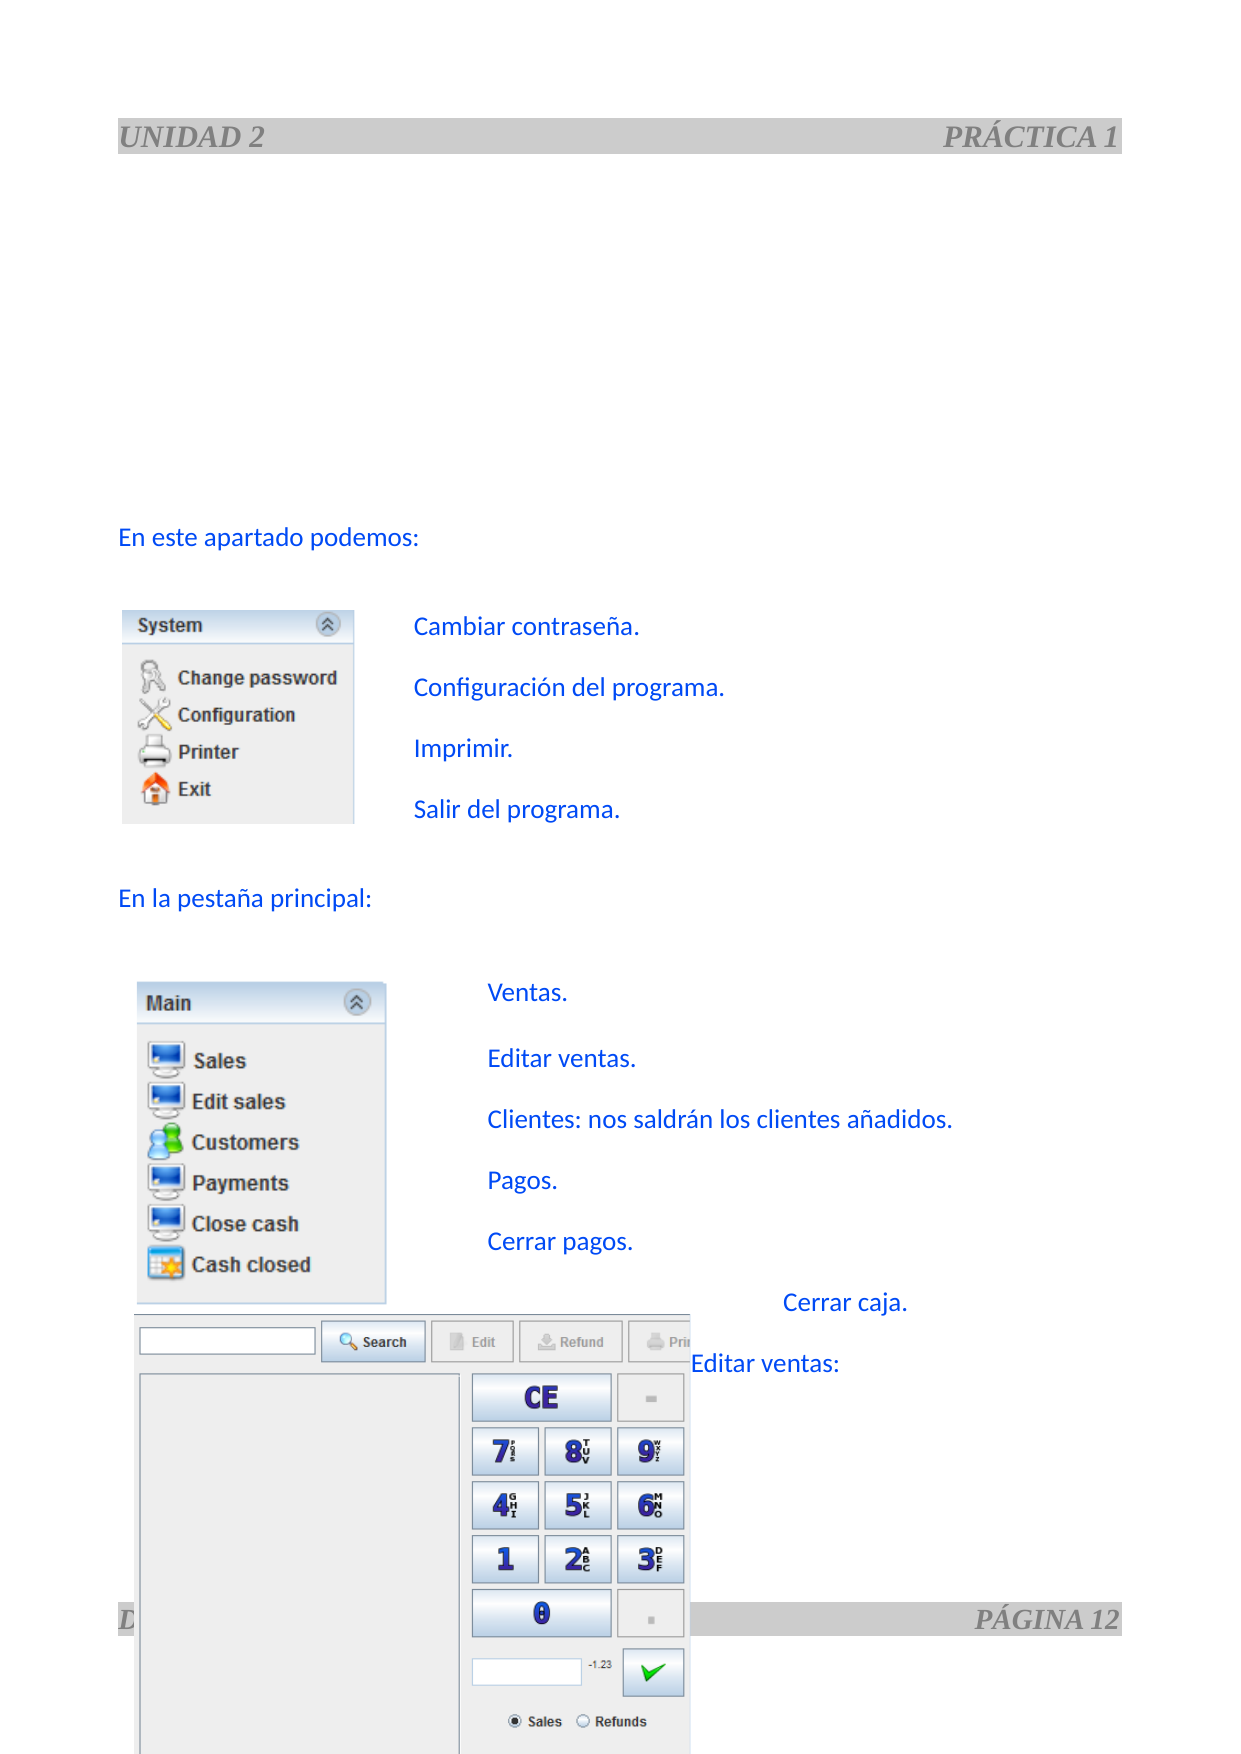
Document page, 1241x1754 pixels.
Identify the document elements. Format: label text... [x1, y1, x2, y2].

text Salir del programa. [118, 792, 1122, 825]
text [118, 1041, 136, 1074]
text Cerrar caja. [118, 1285, 1122, 1318]
text [118, 1224, 136, 1257]
text Editar ventas: [691, 1346, 1122, 1379]
text Configuración del programa. [355, 670, 1122, 703]
text Pagos. [392, 1163, 1122, 1196]
text Editar ventas. [392, 1041, 1122, 1074]
picture [122, 610, 355, 824]
picture [136, 977, 392, 1308]
text Cambiar contraseña. [118, 609, 1122, 642]
text Clientes: nos saldrán los clientes añadidos. [392, 1102, 1122, 1135]
text Cerrar pagos. [392, 1224, 1122, 1257]
text Ventas. [118, 975, 1122, 1008]
text Imprimir. [355, 731, 1122, 764]
text [118, 1163, 136, 1196]
text En la pestaña principal: [118, 881, 1122, 914]
text [118, 1346, 134, 1379]
text En este apartado podemos: [118, 520, 1122, 553]
picture [134, 1314, 691, 1754]
